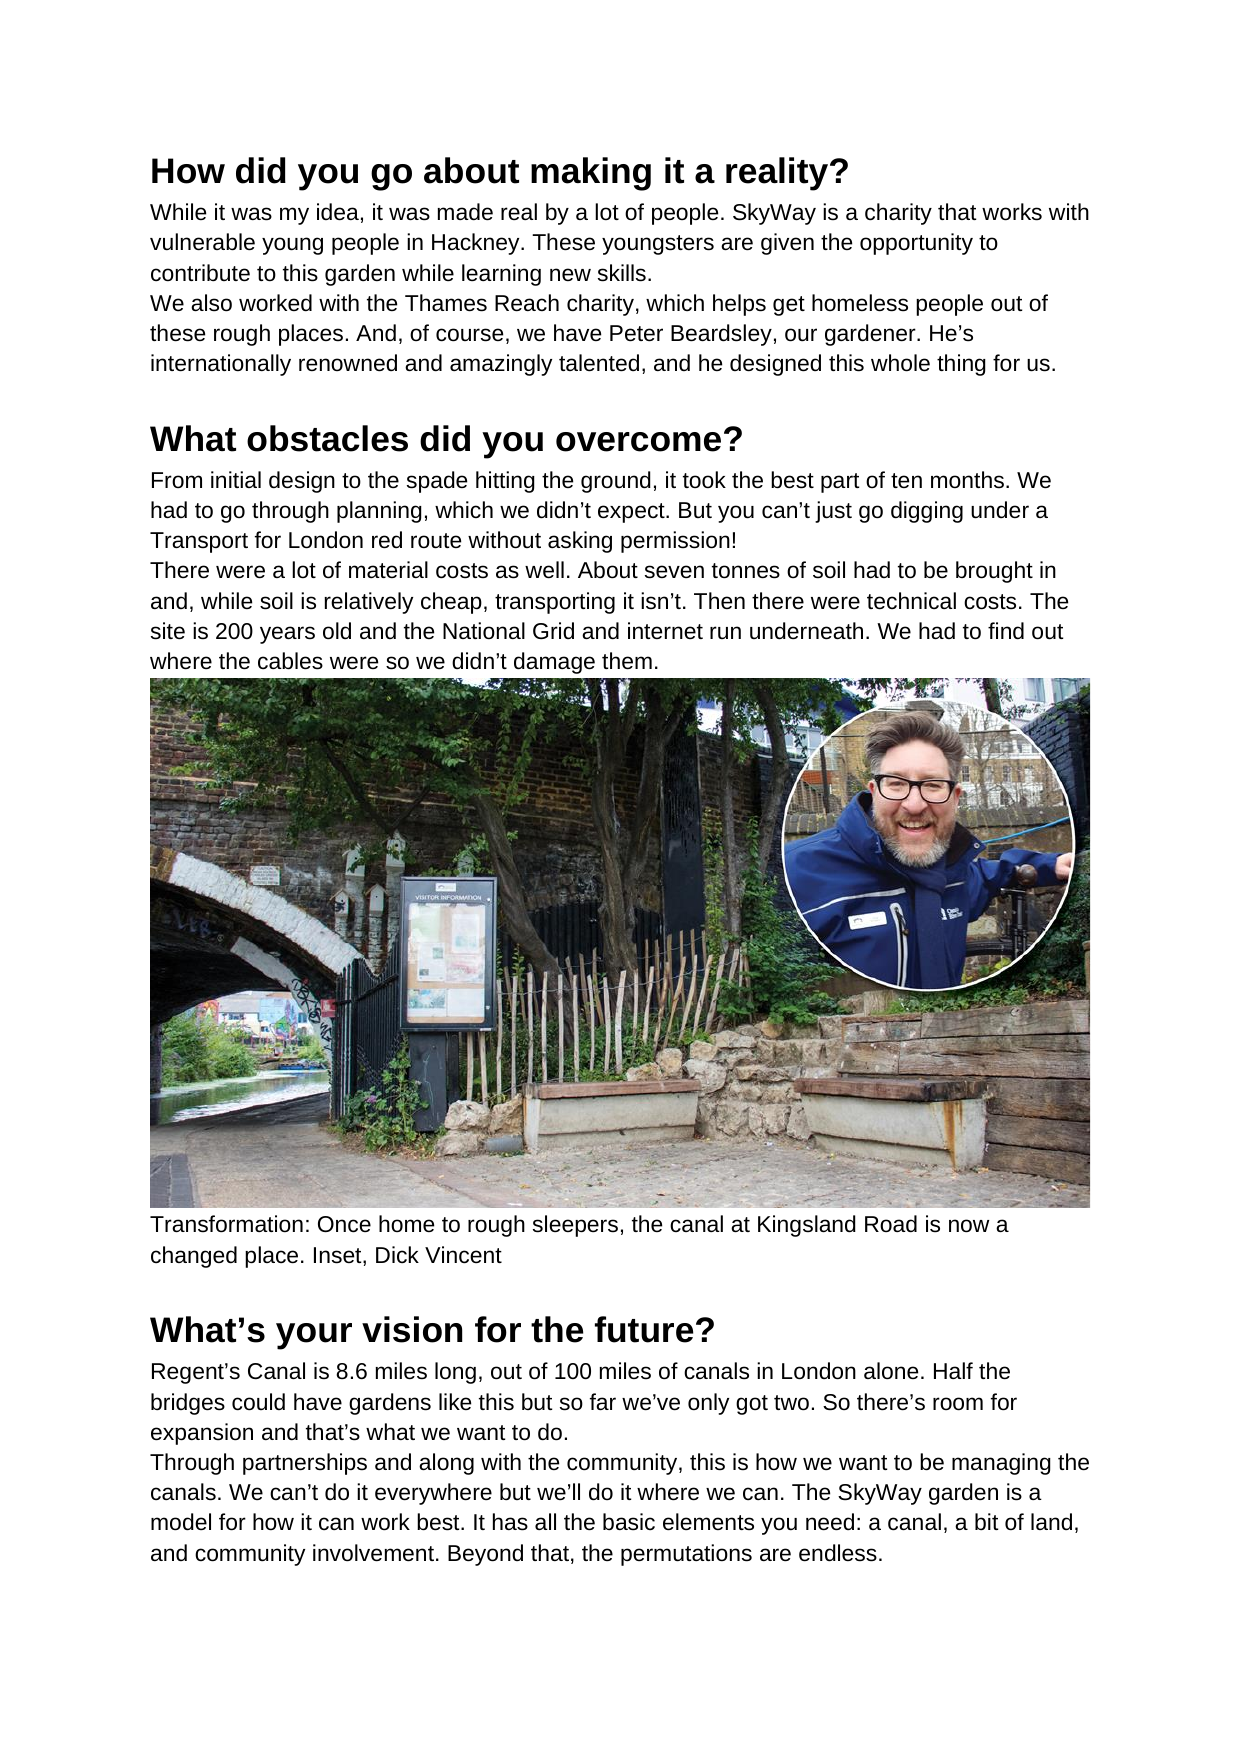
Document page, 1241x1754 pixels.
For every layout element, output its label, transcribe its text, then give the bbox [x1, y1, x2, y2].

text Through partnerships and along with the community, this is how we want to be managing the canals. We can’t do it everywhere but we’ll do it where we can. The SkyWay garden is a model for how it can work best. It has all the basic elements you need: a canal, a bit of land, and community involvement. Beyond that, the permutations are endless. [150, 1449, 1090, 1566]
text From initial design to the spade hitting the ground, it took the best part of ten months. We had to go through planning, which we didn’t expect. But you can’t just go digging under a Transport for London red route without asking permission! [150, 467, 1090, 554]
text While it was my idea, it was made real by a lot of people. SkyWay is a charity that works with vulnerable young people in Hackney. These youngsters are given the opportunity to contribute to this garden while learning new skills. [150, 199, 1090, 286]
text There were a lot of material costs as well. About seven tonnes of soil had to be brought in and, while soil is relatively cheap, transporting it isn’t. Then there were technical costs. The site is 200 years old and the National Grid and internet run underneath. We had to find out where the cables were so we didn’t damage them. [150, 557, 1090, 674]
picture [150, 678, 1091, 1208]
text Transformation: Once home to rough sleepers, the canal at Kingsland Road is now a changed place. Inset, Dick Vincent [150, 1211, 1090, 1268]
text We also worked with the Thames Reach charity, which helps get homeless people out of these rough places. And, of course, we have Peter Beardsley, our gardener. He’s internationally renowned and amazingly talented, and he designed this whole thing for us. [150, 290, 1090, 376]
subtitle What obstacles did you overcome? [150, 418, 1090, 458]
text Regent’s Canal is 8.6 miles long, out of 100 miles of canals in London alone. Half the bridges could have gardens like this but so far we’ve only got two. So there’s room for expansion and that’s what we want to do. [150, 1358, 1090, 1445]
subtitle What’s your vision for the future? [150, 1309, 1090, 1350]
subtitle How did you go about making it a reality? [150, 150, 1090, 191]
